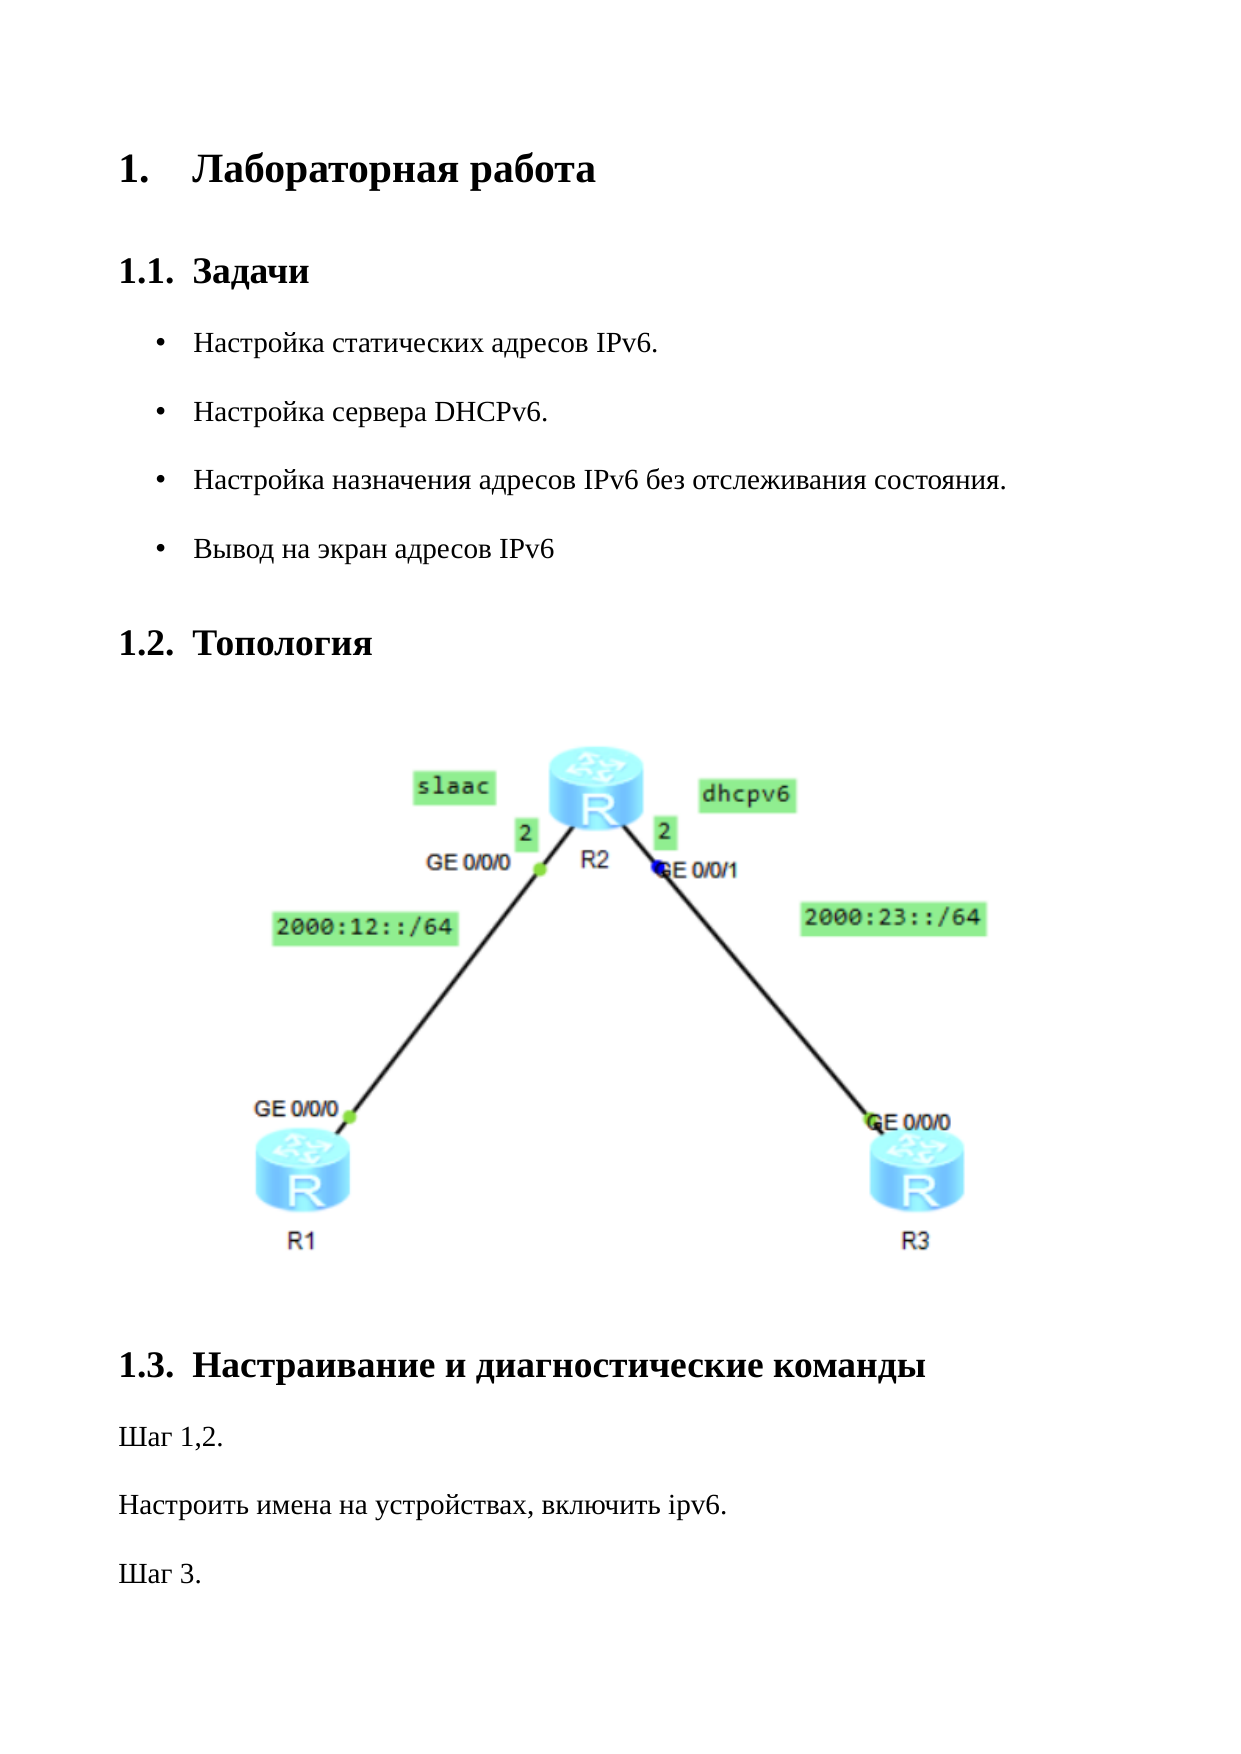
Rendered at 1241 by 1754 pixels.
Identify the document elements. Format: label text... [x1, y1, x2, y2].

list Настройка сервера DHCPv6. [156, 394, 1122, 428]
text Шаг 3. [118, 1556, 1122, 1589]
list Вывод на экран адресов IPv6 [156, 531, 1122, 564]
text Настроить имена на устройствах, включить ipv6. [118, 1487, 1122, 1521]
list Настройка статических адресов IPv6. [156, 326, 1122, 359]
subtitle Лабораторная работа [118, 143, 1122, 191]
subtitle Настраивание и диагностические команды [118, 1342, 1122, 1385]
text Шаг 1,2. [118, 1419, 1122, 1453]
subtitle Топология [118, 620, 1122, 663]
picture [203, 697, 1037, 1287]
subtitle Задачи [118, 248, 1122, 291]
list Настройка назначения адресов IPv6 без отслеживания состояния. [156, 462, 1122, 496]
